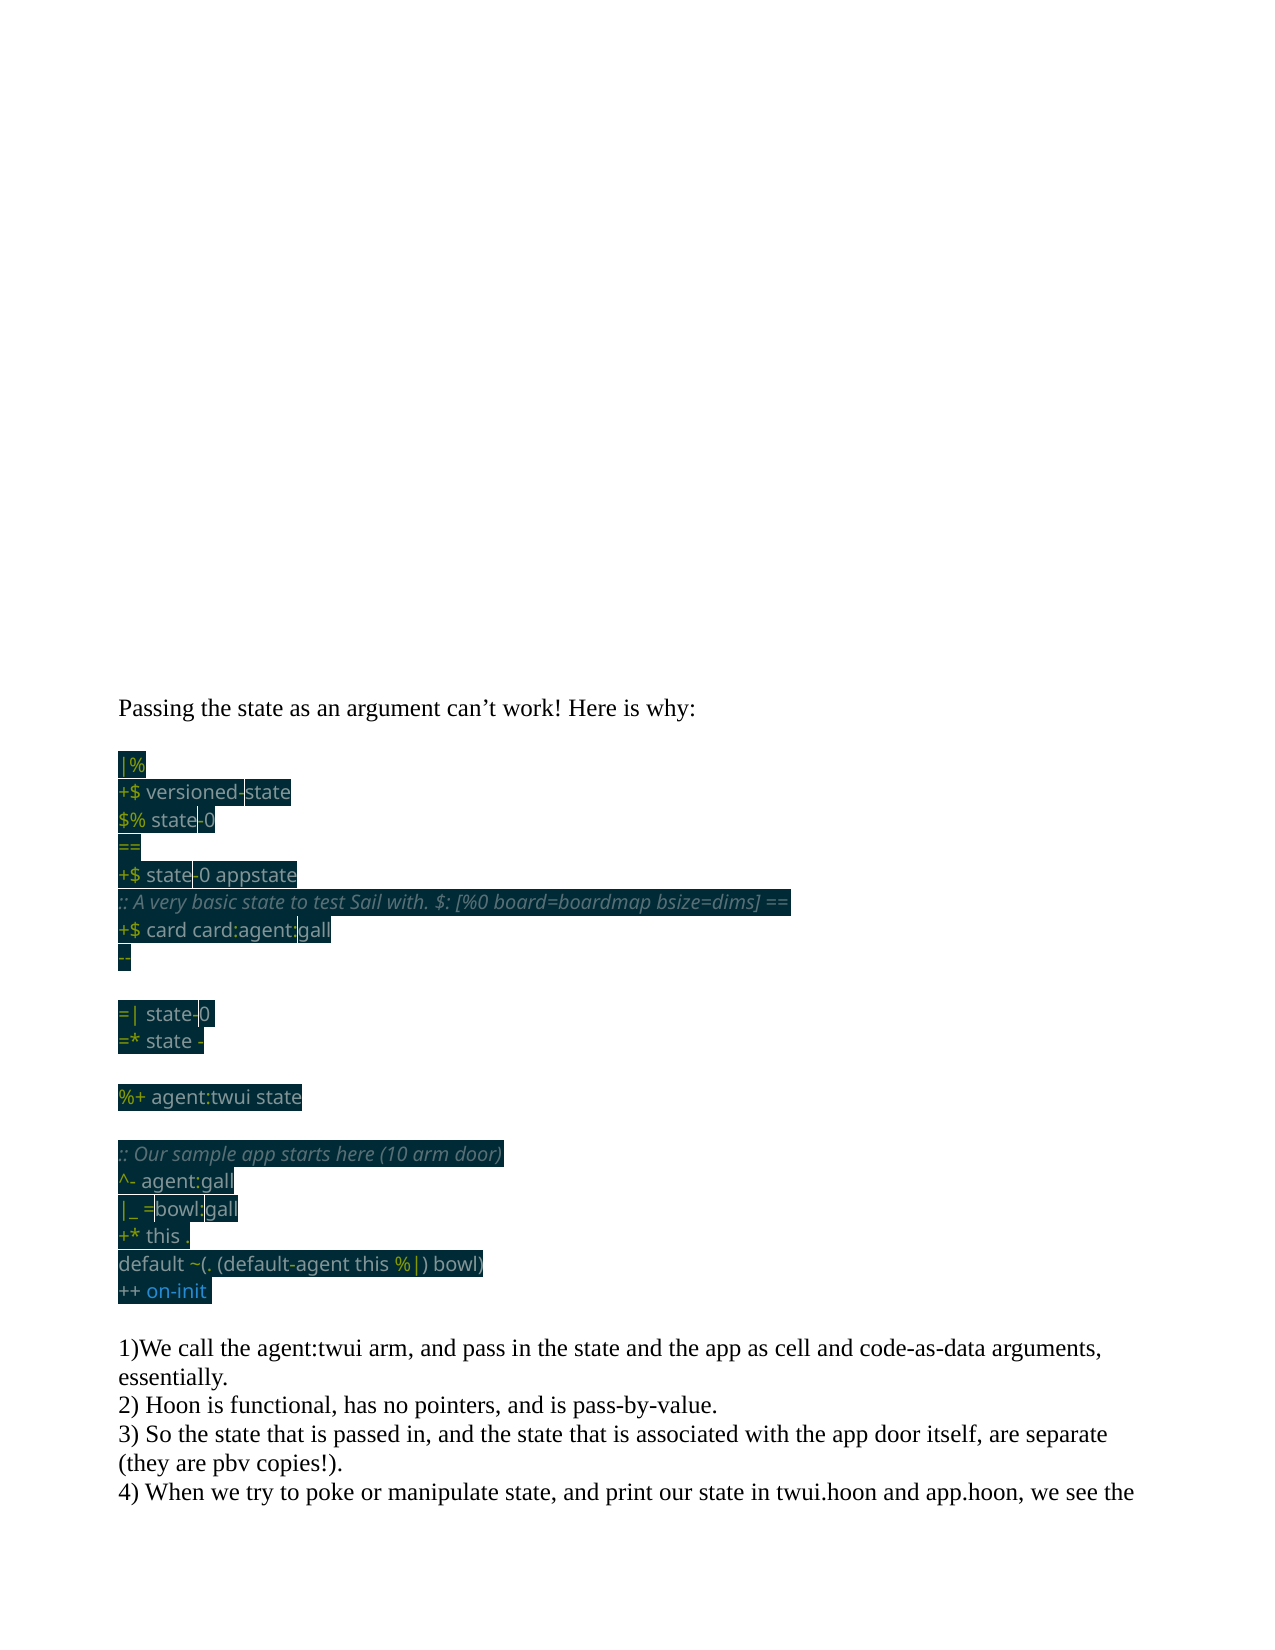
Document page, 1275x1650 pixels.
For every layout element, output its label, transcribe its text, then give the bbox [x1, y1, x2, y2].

text Passing the state as an argument can’t work! Here is why: [118, 693, 1157, 722]
table_header |% +$ versioned-state $% state-0 == +$ state-0 appstate :: A very basic state to test Sail with. $: [%0 board=boardmap bsize=dims] == +$ card card:agent:gall -- =| state-0 =* state - %+ agent:twui state :: Our sample app starts here (10 arm door) ^- agent:gall |_ =bowl:gall +* this . default ~(. (default-agent this %|) bowl) ++ on-init [118, 751, 1157, 1333]
table_cell 1)We call the agent:twui arm, and pass in the state and the app as cell and code-as-data arguments, essentially. 2) Hoon is functional, has no pointers, and is pass-by-value. 3) So the state that is passed in, and the state that is associated with the app door itself, are separate (they are pbv copies!). 4) When we try to poke or manipulate state, and print our state in twui.hoon and app.hoon, we see the [118, 1333, 1157, 1506]
